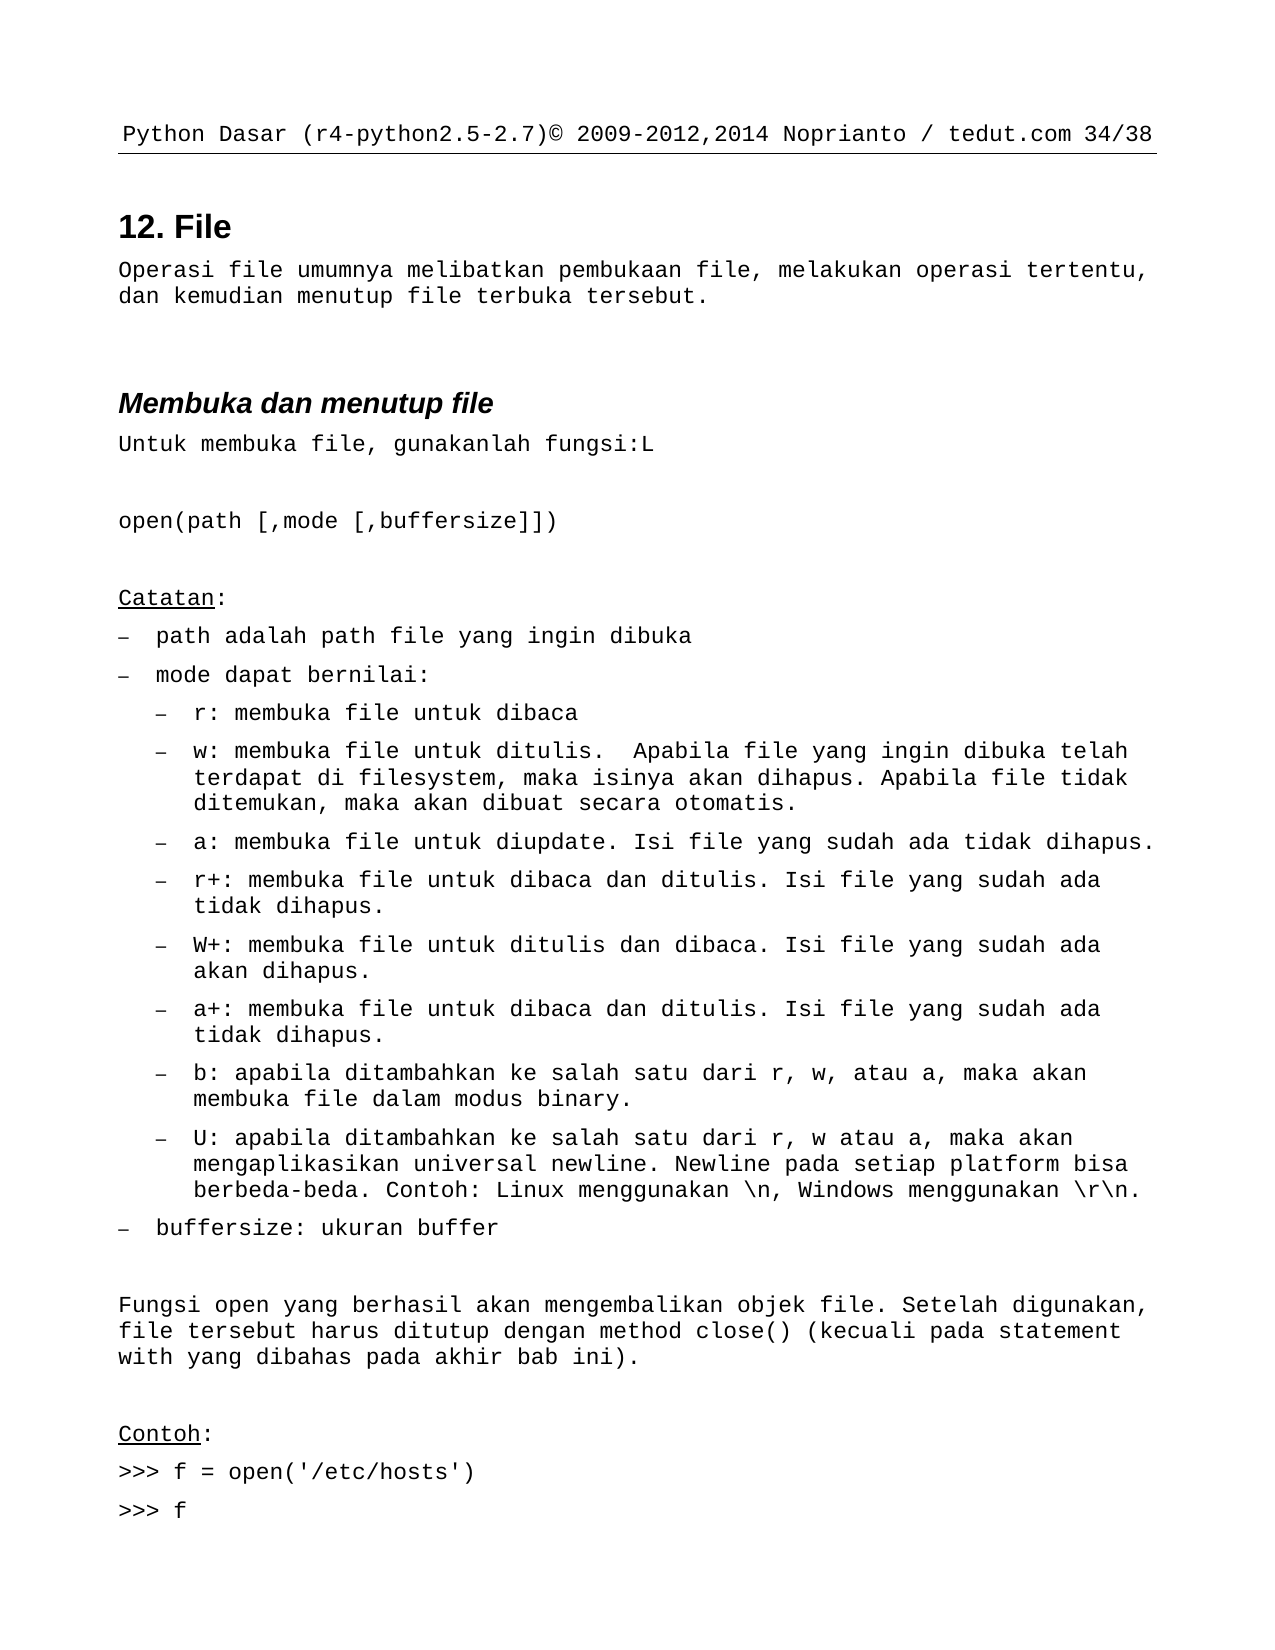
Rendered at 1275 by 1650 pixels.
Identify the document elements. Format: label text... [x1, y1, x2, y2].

text open(path [,mode [,buffersize]]) [118, 509, 1157, 535]
list path adalah path file yang ingin dibuka [118, 624, 1157, 651]
text Operasi file umumnya melibatkan pembukaan file, melakukan operasi tertentu, dan kemudian menutup file terbuka tersebut. [118, 258, 1157, 310]
list U: apabila ditambahkan ke salah satu dari r, w atau a, maka akan mengaplikasikan universal newline. Newline pada setiap platform bisa berbeda-beda. Contoh: Linux menggunakan \n, Windows menggunakan \r\n. [156, 1126, 1157, 1204]
text Catatan: [118, 586, 1157, 612]
text >>> f = open('/etc/hosts') [118, 1461, 1157, 1486]
text >>> f [118, 1499, 1157, 1525]
list r: membuka file untuk dibaca [156, 701, 1157, 727]
list a+: membuka file untuk dibaca dan ditulis. Isi file yang sudah ada tidak dihapus. [156, 997, 1157, 1049]
text Contoh: [118, 1422, 1157, 1448]
subtitle 12. File [118, 207, 1157, 246]
list r+: membuka file untuk dibaca dan ditulis. Isi file yang sudah ada tidak dihapus. [156, 869, 1157, 921]
subtitle Membuka dan menutup file [118, 386, 1157, 420]
text Fungsi open yang berhasil akan mengembalikan objek file. Setelah digunakan, file tersebut harus ditutup dengan method close() (kecuali pada statement with yang dibahas pada akhir bab ini). [118, 1293, 1157, 1371]
list W+: membuka file untuk ditulis dan dibaca. Isi file yang sudah ada akan dihapus. [156, 933, 1157, 985]
list a: membuka file untuk diupdate. Isi file yang sudah ada tidak dihapus. [156, 830, 1157, 856]
list mode dapat bernilai: [118, 663, 1157, 689]
list w: membuka file untuk ditulis. Apabila file yang ingin dibuka telah terdapat di filesystem, maka isinya akan dihapus. Apabila file tidak ditemukan, maka akan dibuat secara otomatis. [156, 740, 1157, 818]
text Untuk membuka file, gunakanlah fungsi:L [118, 432, 1157, 458]
list b: apabila ditambahkan ke salah satu dari r, w, atau a, maka akan membuka file dalam modus binary. [156, 1062, 1157, 1114]
list buffersize: ukuran buffer [118, 1216, 1157, 1242]
